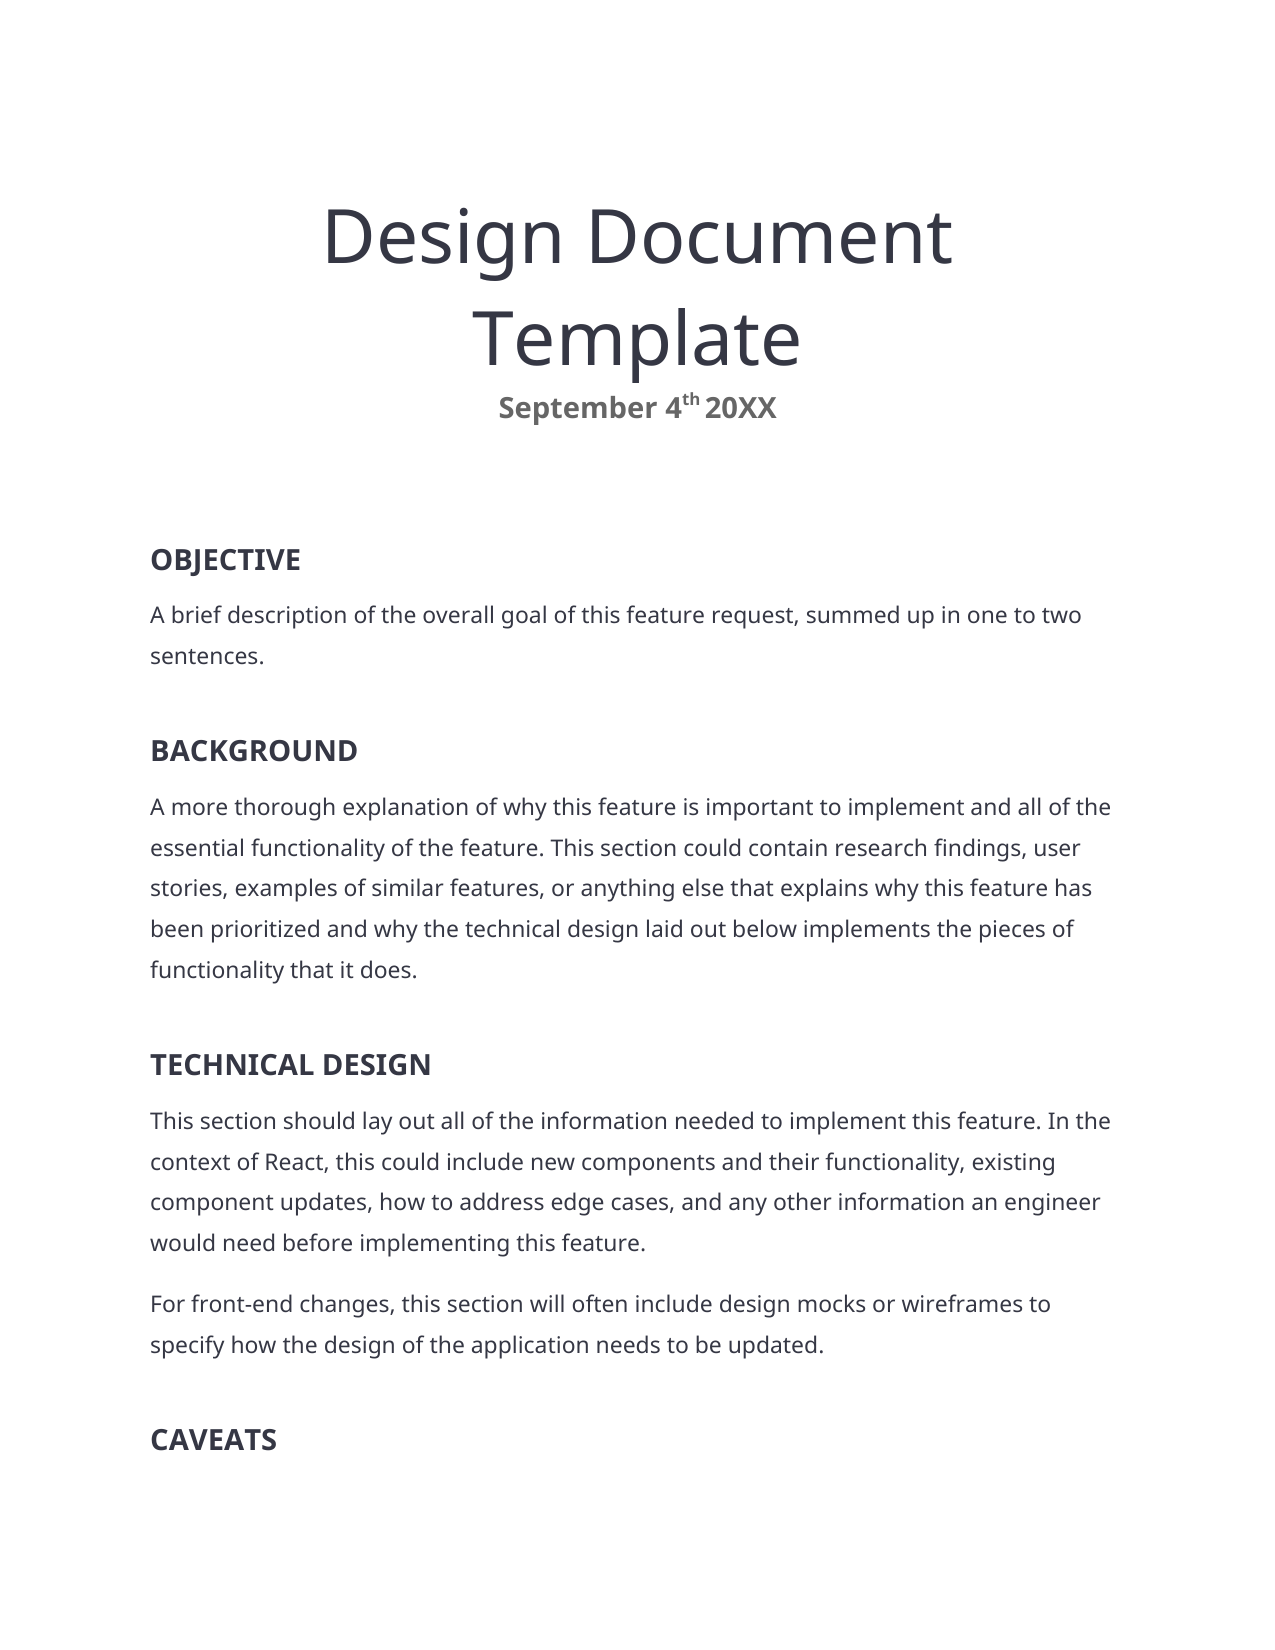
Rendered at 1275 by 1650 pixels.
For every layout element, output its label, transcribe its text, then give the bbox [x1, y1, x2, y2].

subtitle CAVEATS [150, 1419, 1125, 1459]
text A more thorough explanation of why this feature is important to implement and all of the essential functionality of the feature. This section could contain research findings, user stories, examples of similar features, or anything else that explains why this feature has been prioritized and why the technical design laid out below implements the pieces of functionality that it does. [150, 791, 1125, 985]
subtitle TECHNICAL DESIGN [150, 1044, 1125, 1084]
subtitle September 4th 20XX [150, 388, 1125, 427]
subtitle BACKGROUND [150, 731, 1125, 770]
text A brief description of the overall goal of this feature request, summed up in one to two sentences. [150, 599, 1125, 671]
text For front-end changes, this section will often include design mocks or wireframes to specify how the design of the application needs to be updated. [150, 1288, 1125, 1360]
subtitle OBJECTIVE [150, 539, 1125, 578]
text This section should lay out all of the information needed to implement this feature. In the context of React, this could include new components and their functionality, existing component updates, how to address edge cases, and any other information an engineer would need before implementing this feature. [150, 1105, 1125, 1258]
title Design Document Template [150, 183, 1125, 388]
